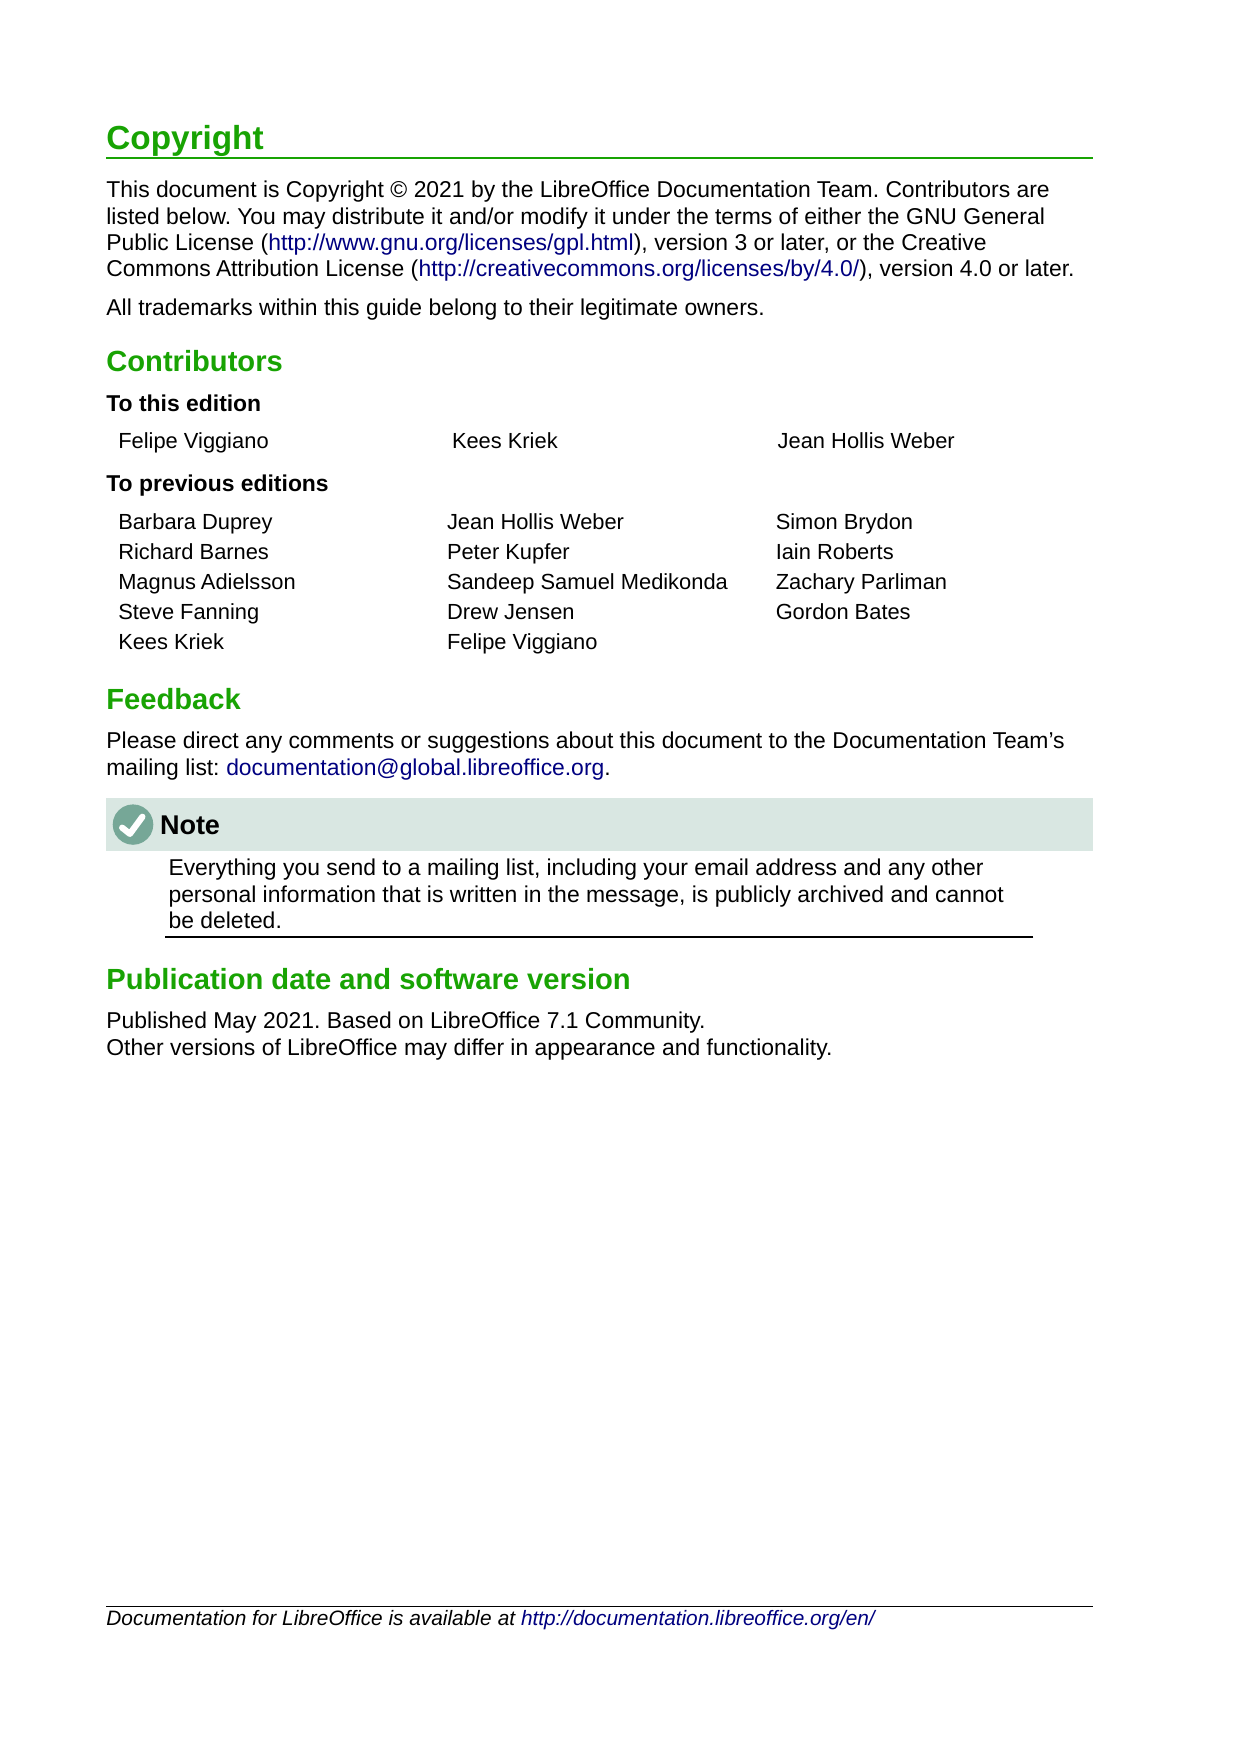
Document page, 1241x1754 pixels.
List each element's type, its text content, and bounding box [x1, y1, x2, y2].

table_cell Drew Jensen [435, 599, 764, 628]
subtitle Copyright [106, 118, 1093, 157]
table_cell Peter Kupfer [435, 539, 764, 569]
subtitle Feedback [106, 682, 1093, 716]
table_header Kees Kriek [440, 429, 766, 458]
table_header Barbara Duprey [106, 509, 435, 539]
table_header Felipe Viggiano [106, 429, 440, 458]
table_cell Gordon Bates [764, 599, 1093, 628]
table_cell Magnus Adielsson [106, 569, 435, 599]
table_cell Sandeep Samuel Medikonda [435, 569, 764, 599]
text Published May 2021. Based on LibreOffice 7.1 Community. Other versions of LibreOffice may differ in appearance and functionality. [106, 1007, 1093, 1060]
table_cell Felipe Viggiano [435, 629, 764, 658]
table_header Jean Hollis Weber [435, 509, 764, 539]
table_header Simon Brydon [764, 509, 1093, 539]
text All trademarks within this guide belong to their legitimate owners. [106, 294, 1093, 321]
table_cell Richard Barnes [106, 539, 435, 569]
text Please direct any comments or suggestions about this document to the Documentation Team’s mailing list: documentation@global.libreoffice.org. [106, 727, 1093, 780]
table_cell Kees Kriek [106, 629, 435, 658]
subtitle Note [106, 798, 1093, 851]
table_cell Iain Roberts [764, 539, 1093, 569]
table_cell [764, 629, 1093, 658]
table_header Jean Hollis Weber [766, 429, 1093, 458]
text To this edition [106, 389, 1093, 416]
text To previous editions [106, 470, 1093, 496]
subtitle Contributors [106, 344, 1093, 378]
text Everything you send to a mailing list, including your email address and any other personal information that is written in the message, is publicly archived and cannot be deleted. [165, 851, 1033, 936]
text This document is Copyright © 2021 by the LibreOffice Documentation Team. Contributors are listed below. You may distribute it and/or modify it under the terms of either the GNU General Public License (http://www.gnu.org/licenses/gpl.html), version 3 or later, or the Creative Commons Attribution License (http://creativecommons.org/licenses/by/4.0/), version 4.0 or later. [106, 176, 1093, 282]
table_cell Steve Fanning [106, 599, 435, 628]
table_cell Zachary Parliman [764, 569, 1093, 599]
subtitle Publication date and software version [106, 962, 1093, 996]
